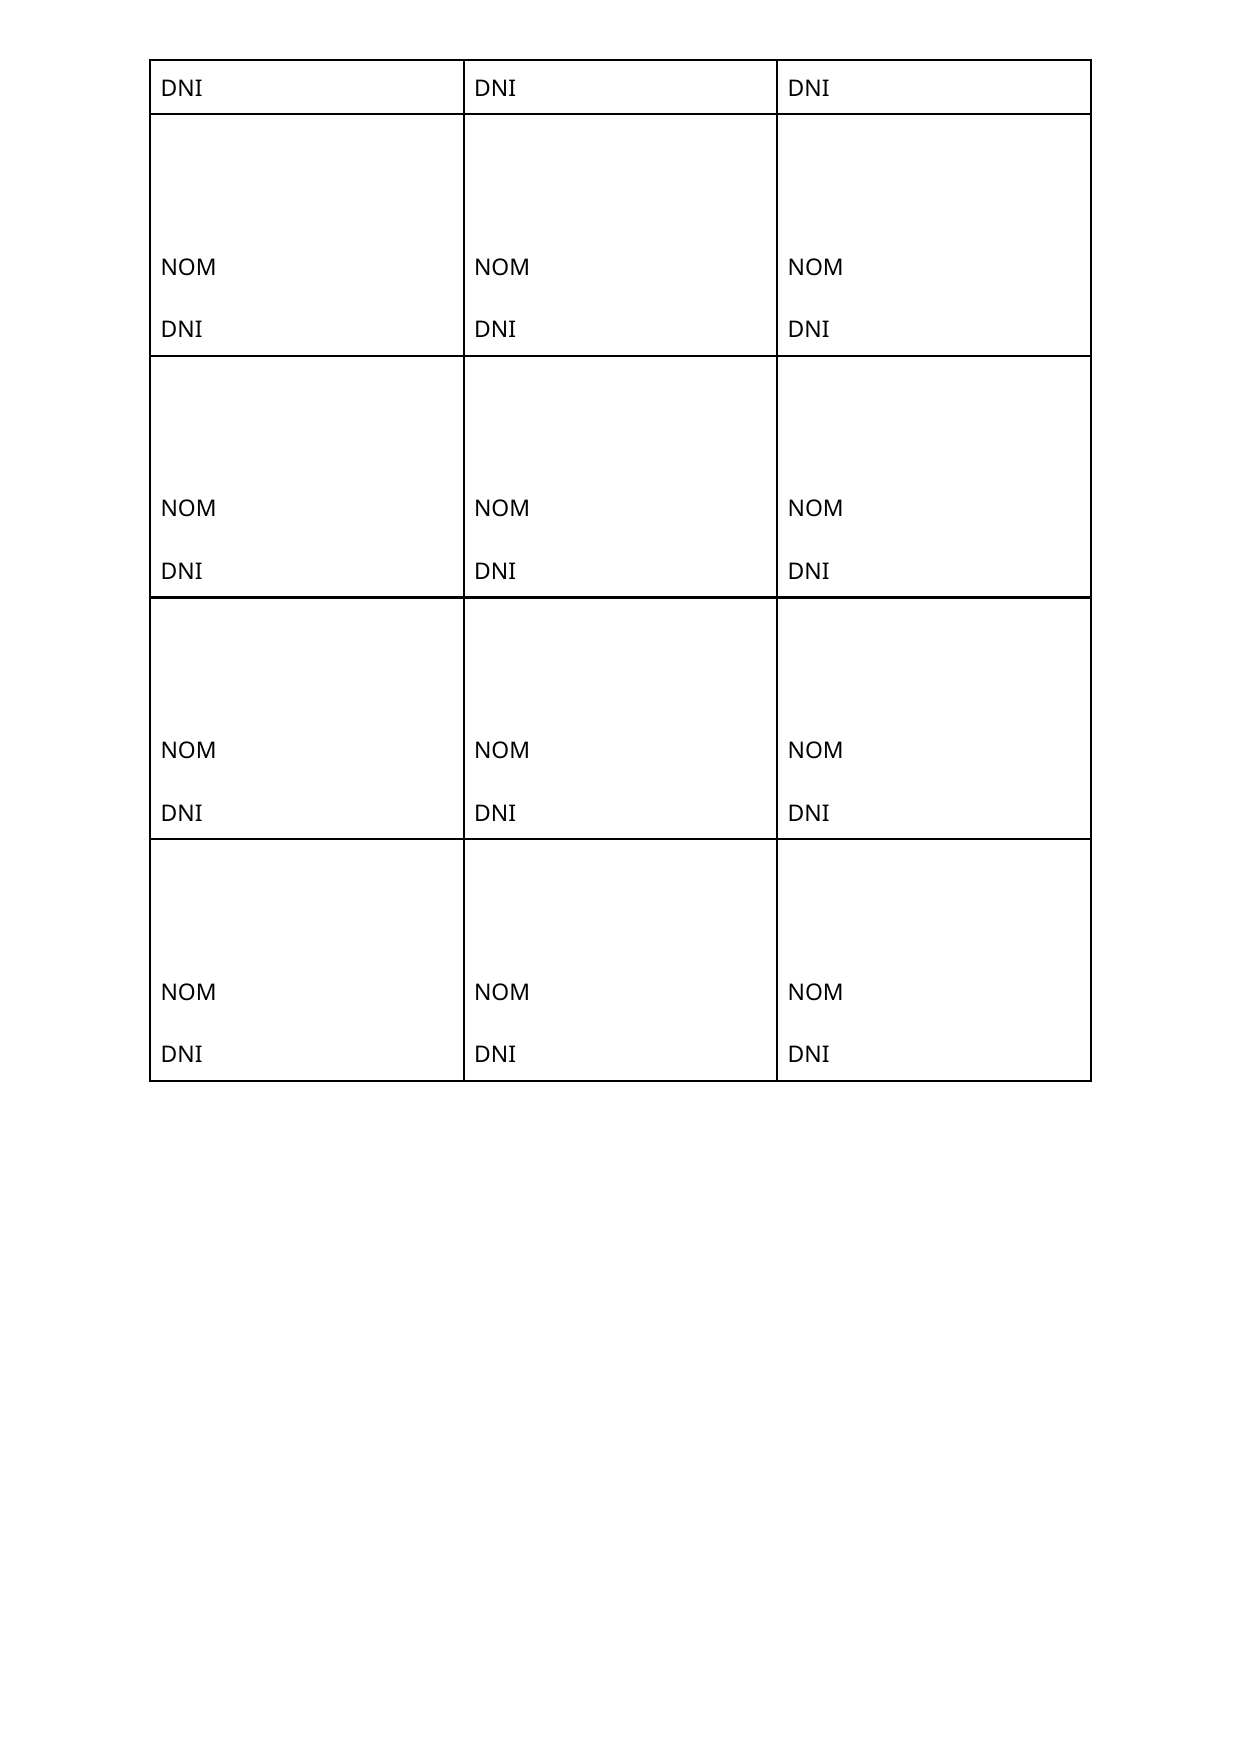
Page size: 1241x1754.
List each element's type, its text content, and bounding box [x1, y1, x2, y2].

table_cell DNI [778, 61, 1090, 113]
table_cell NOM DNI [778, 115, 1090, 355]
table_cell NOM DNI [465, 599, 776, 838]
table_cell DNI [465, 61, 776, 113]
table_cell NOM DNI [778, 840, 1090, 1080]
table_cell NOM DNI [465, 115, 776, 355]
table_cell NOM DNI [465, 357, 776, 596]
table_cell NOM DNI [465, 840, 776, 1080]
table_cell DNI [151, 61, 463, 113]
table_cell NOM DNI [151, 115, 463, 355]
table_cell NOM DNI [778, 599, 1090, 838]
table_cell NOM DNI [151, 357, 463, 596]
table_cell NOM DNI [151, 599, 463, 838]
table_cell NOM DNI [151, 840, 463, 1080]
table_cell NOM DNI [778, 357, 1090, 596]
